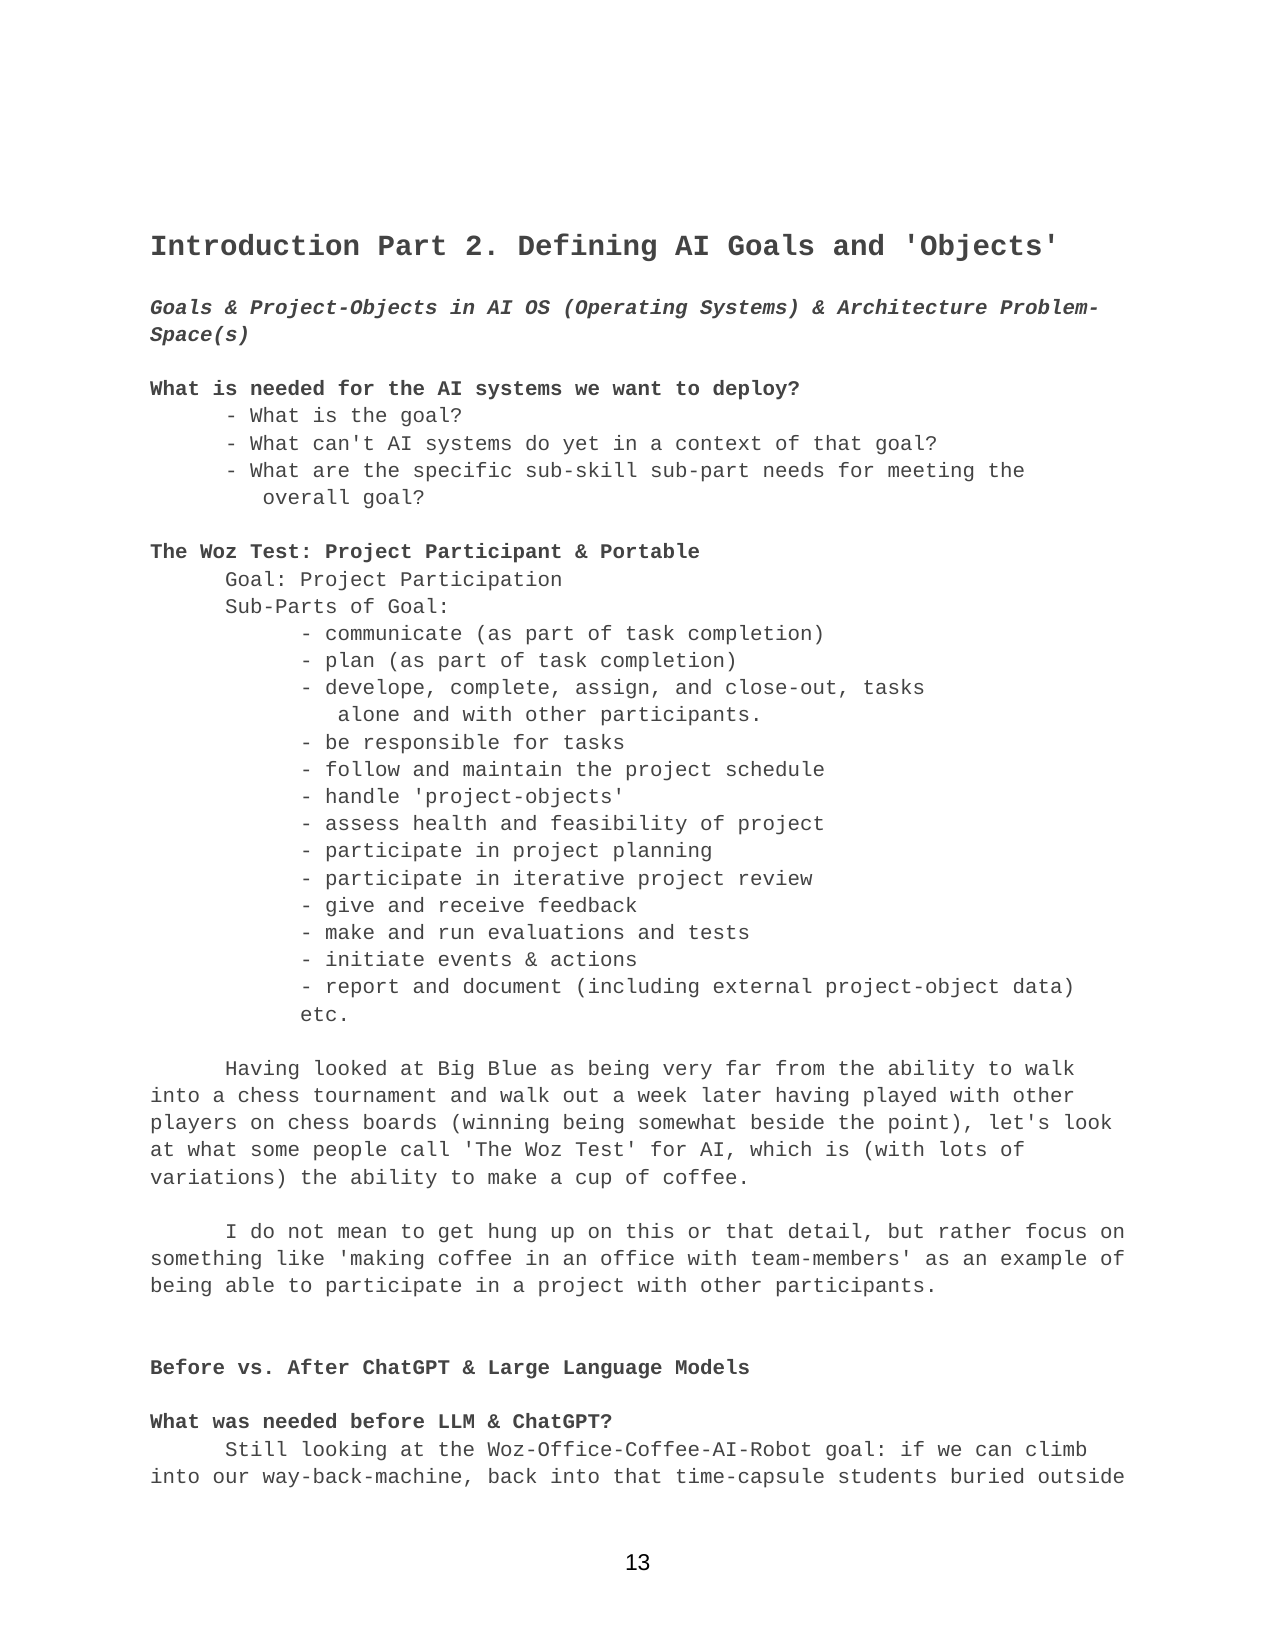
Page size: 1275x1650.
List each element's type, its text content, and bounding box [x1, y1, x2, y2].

text - report and document (including external project-object data) [150, 976, 1125, 1000]
text - be responsible for tasks [150, 732, 1125, 755]
text - follow and maintain the project schedule [150, 759, 1125, 782]
text overall goal? [225, 487, 1125, 511]
text The Woz Test: Project Participant & Portable [150, 541, 1125, 565]
text Before vs. After ChatGPT & Large Language Models [150, 1357, 1125, 1381]
text What is needed for the AI systems we want to deploy? [150, 378, 1125, 402]
text Still looking at the Woz-Office-Coffee-AI-Robot goal: if we can climb into our way-back-machine, back into that time-capsule students buried outside [150, 1438, 1125, 1489]
text Having looked at Big Blue as being very far from the ability to walk into a chess tournament and walk out a week later having played with other players on chess boards (winning being somewhat beside the point), let's look at what some people call 'The Woz Test' for AI, which is (with lots of variations) the ability to make a cup of coffee. [150, 1058, 1125, 1190]
text - participate in iterative project review [150, 868, 1125, 891]
text - What is the goal? [225, 405, 1125, 429]
text - assess health and feasibility of project [150, 813, 1125, 837]
text Goals & Project-Objects in AI OS (Operating Systems) & Architecture Problem-Space(s) [150, 297, 1125, 347]
text - initiate events & actions [150, 949, 1125, 973]
text - handle 'project-objects' [150, 786, 1125, 810]
text - communicate (as part of task completion) [150, 623, 1125, 647]
text Sub-Parts of Goal: [150, 596, 1125, 619]
text etc. [150, 1003, 1125, 1027]
text Goal: Project Participation [150, 568, 1125, 592]
text - plan (as part of task completion) [150, 650, 1125, 674]
text - What are the specific sub-skill sub-part needs for meeting the [225, 460, 1125, 483]
text What was needed before LLM & ChatGPT? [150, 1411, 1125, 1435]
text - develope, complete, assign, and close-out, tasks [150, 677, 1125, 701]
text - participate in project planning [150, 840, 1125, 864]
text - give and receive feedback [150, 895, 1125, 918]
text - make and run evaluations and tests [150, 922, 1125, 946]
text alone and with other participants. [225, 704, 1125, 728]
text - What can't AI systems do yet in a context of that goal? [150, 433, 1125, 456]
text I do not mean to get hung up on this or that detail, but rather focus on something like 'making coffee in an office with team-members' as an example of being able to participate in a project with other participants. [150, 1221, 1125, 1299]
text Introduction Part 2. Defining AI Goals and 'Objects' [150, 232, 1125, 264]
